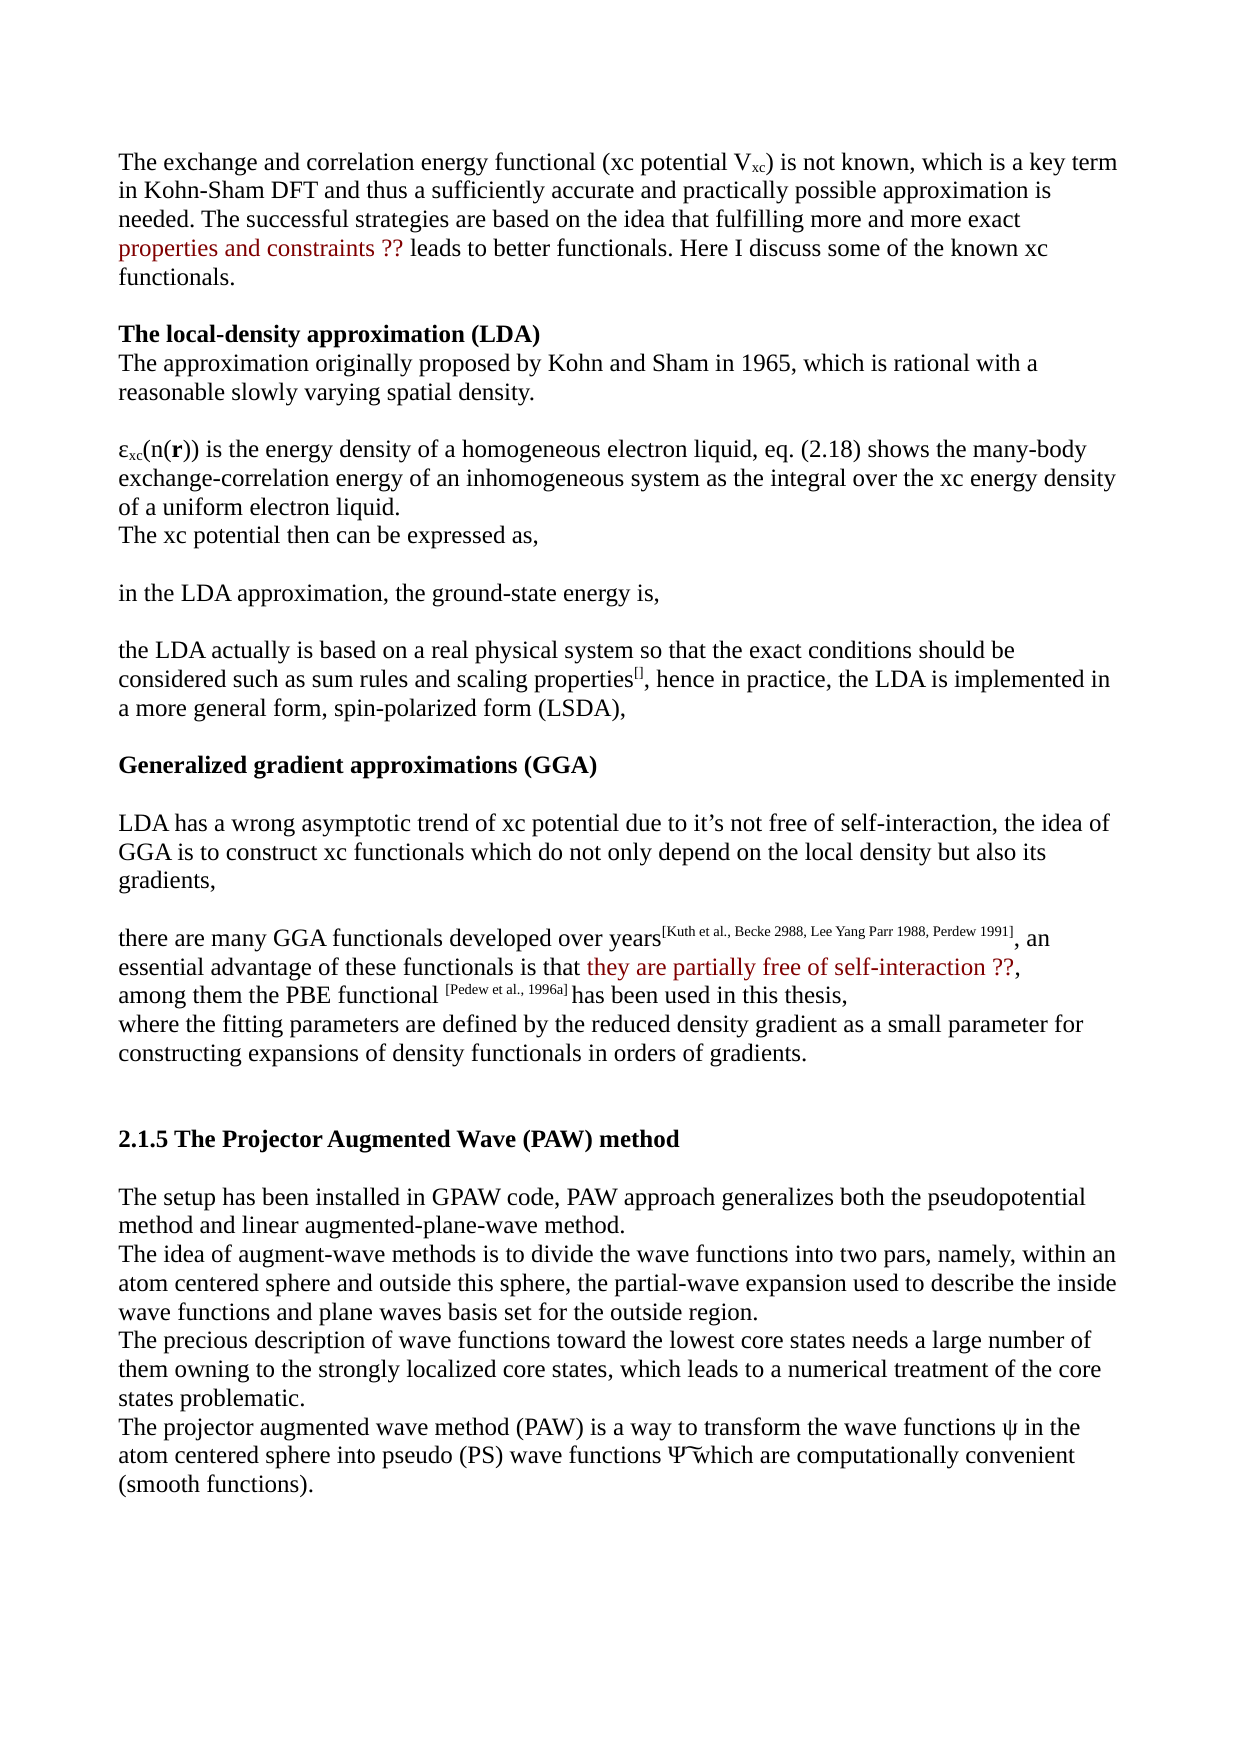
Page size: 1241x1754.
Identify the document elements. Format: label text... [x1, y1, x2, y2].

text The setup has been installed in GPAW code, PAW approach generalizes both the pseudopotential method and linear augmented-plane-wave method. [118, 1182, 1122, 1239]
text The projector augmented wave method (PAW) is a way to transform the wave functions ψ in the atom centered sphere into pseudo (PS) wave functions Ψ͠ which are computationally convenient (smooth functions). [118, 1412, 1122, 1498]
text among them the PBE functional [Pedew et al., 1996a] has been used in this thesis, [118, 981, 1122, 1009]
text LDA has a wrong asymptotic trend of xc potential due to it’s not free of self-interaction, the idea of GGA is to construct xc functionals which do not only depend on the local density but also its gradients, [118, 808, 1122, 894]
text εxc(n(r)) is the energy density of a homogeneous electron liquid, eq. (2.18) shows the many-body exchange-correlation energy of an inhomogeneous system as the integral over the xc energy density of a uniform electron liquid. [118, 434, 1122, 521]
text there are many GGA functionals developed over years[Kuth et al., Becke 2988, Lee Yang Parr 1988, Perdew 1991], an essential advantage of these functionals is that they are partially free of self-interaction ??, [118, 923, 1122, 981]
text The exchange and correlation energy functional (xc potential Vxc) is not known, which is a key term in Kohn-Sham DFT and thus a sufficiently accurate and practically possible approximation is needed. The successful strategies are based on the idea that fulfilling more and more exact properties and constraints ?? leads to better functionals. Here I discuss some of the known xc functionals. [118, 147, 1122, 291]
text The approximation originally proposed by Kohn and Sham in 1965, which is rational with a reasonable slowly varying spatial density. [118, 348, 1122, 406]
text 2.1.5 The Projector Augmented Wave (PAW) method [118, 1124, 1122, 1153]
text in the LDA approximation, the ground-state energy is, [118, 578, 1122, 607]
text where the fitting parameters are defined by the reduced density gradient as a small parameter for constructing expansions of density functionals in orders of gradients. [118, 1009, 1122, 1067]
text The precious description of wave functions toward the lowest core states needs a large number of them owning to the strongly localized core states, which leads to a numerical treatment of the core states problematic. [118, 1326, 1122, 1412]
text the LDA actually is based on a real physical system so that the exact conditions should be considered such as sum rules and scaling properties[], hence in practice, the LDA is implemented in a more general form, spin-polarized form (LSDA), [118, 636, 1122, 722]
text Generalized gradient approximations (GGA) [118, 751, 1122, 779]
text The xc potential then can be expressed as, [118, 521, 1122, 549]
text The idea of augment-wave methods is to divide the wave functions into two pars, namely, within an atom centered sphere and outside this sphere, the partial-wave expansion used to describe the inside wave functions and plane waves basis set for the outside region. [118, 1239, 1122, 1326]
text The local-density approximation (LDA) [118, 319, 1122, 348]
